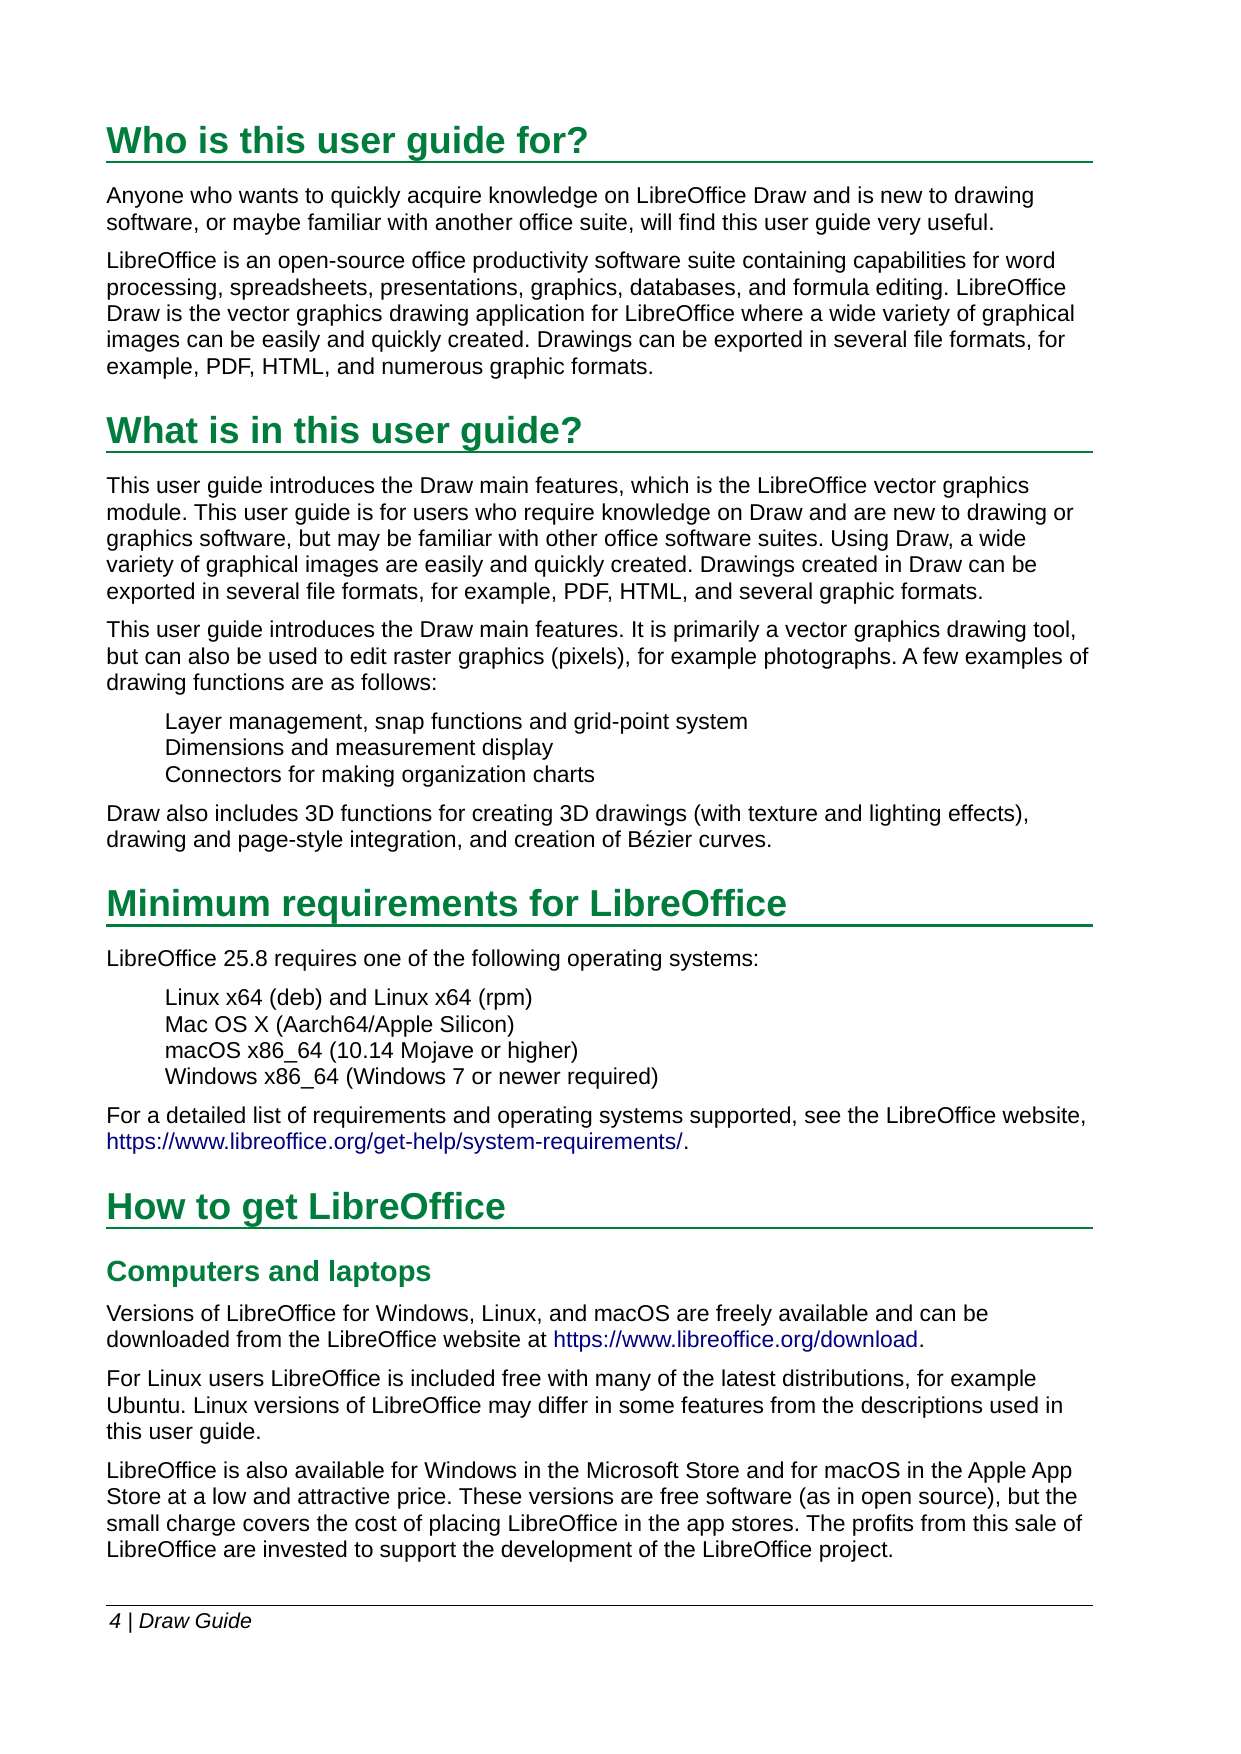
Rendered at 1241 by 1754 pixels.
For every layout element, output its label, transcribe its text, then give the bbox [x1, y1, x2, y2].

subtitle How to get LibreOffice [106, 1184, 1093, 1227]
text Draw also includes 3D functions for creating 3D drawings (with texture and lighting effects), drawing and page-style integration, and creation of Bézier curves. [106, 799, 1093, 852]
text LibreOffice is also available for Windows in the Microsoft Store and for macOS in the Apple App Store at a low and attractive price. These versions are free software (as in open source), but the small charge covers the cost of placing LibreOffice in the app stores. The profits from this sale of LibreOffice are invested to support the development of the LibreOffice project. [106, 1457, 1093, 1562]
text Anyone who wants to quickly acquire knowledge on LibreOffice Draw and is new to drawing software, or maybe familiar with another office suite, will find this user guide very useful. [106, 182, 1093, 235]
text For Linux users LibreOffice is included free with many of the latest distributions, for example Ubuntu. Linux versions of LibreOffice may differ in some features from the descriptions used in this user guide. [106, 1365, 1093, 1444]
list Layer management, snap functions and grid-point system [164, 708, 1093, 734]
list Linux x64 (deb) and Linux x64 (rpm) [164, 984, 1093, 1011]
list Windows x86_64 (Windows 7 or newer required) [164, 1063, 1093, 1089]
subtitle Who is this user guide for? [106, 118, 1093, 161]
text For a detailed list of requirements and operating systems supported, see the LibreOffice website, https://www.libreoffice.org/get-help/system-requirements/. [106, 1102, 1093, 1155]
list Connectors for making organization charts [164, 761, 1093, 787]
text Versions of LibreOffice for Windows, Linux, and macOS are freely available and can be downloaded from the LibreOffice website at https://www.libreoffice.org/download. [106, 1300, 1093, 1353]
subtitle What is in this user guide? [106, 408, 1093, 451]
text This user guide introduces the Draw main features, which is the LibreOffice vector graphics module. This user guide is for users who require knowledge on Draw and are new to drawing or graphics software, but may be familiar with other office software suites. Using Draw, a wide variety of graphical images are easily and quickly created. Drawings created in Draw can be exported in several file formats, for example, PDF, HTML, and several graphic formats. [106, 472, 1093, 604]
subtitle Computers and laptops [106, 1254, 1093, 1288]
subtitle Minimum requirements for LibreOffice [106, 881, 1093, 924]
list macOS x86_64 (10.14 Mojave or higher) [164, 1037, 1093, 1063]
text LibreOffice 25.8 requires one of the following operating systems: [106, 945, 1093, 972]
text This user guide introduces the Draw main features. It is primarily a vector graphics drawing tool, but can also be used to edit raster graphics (pixels), for example photographs. A few examples of drawing functions are as follows: [106, 616, 1093, 696]
list Dimensions and measurement display [164, 734, 1093, 761]
list Mac OS X (Aarch64/Apple Silicon) [164, 1011, 1093, 1037]
text LibreOffice is an open-source office productivity software suite containing capabilities for word processing, spreadsheets, presentations, graphics, databases, and formula editing. LibreOffice Draw is the vector graphics drawing application for LibreOffice where a wide variety of graphical images can be easily and quickly created. Drawings can be exported in several file formats, for example, PDF, HTML, and numerous graphic formats. [106, 247, 1093, 379]
